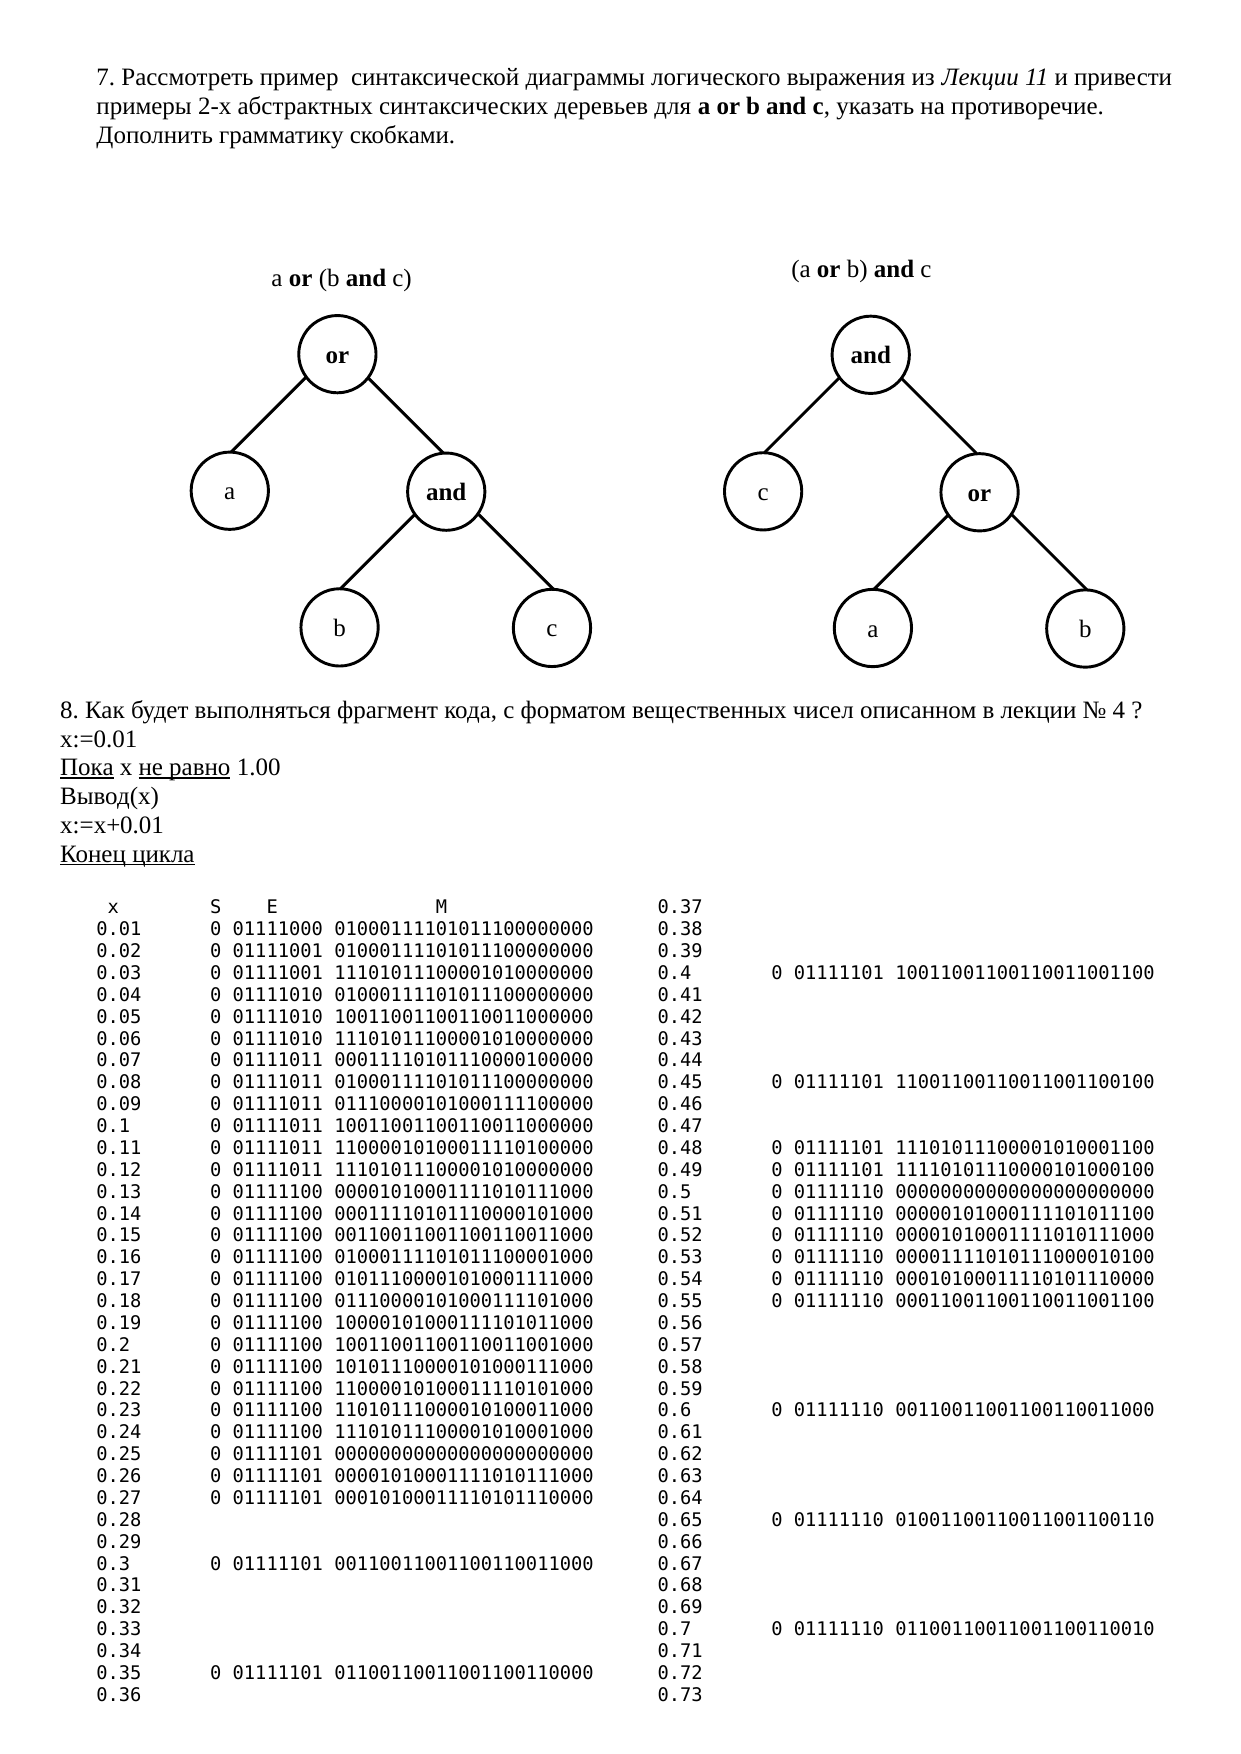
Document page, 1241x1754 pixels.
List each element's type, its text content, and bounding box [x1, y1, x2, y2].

text 0.58 [657, 1356, 1182, 1377]
text 0.23 0 01111100 11010111000010100011000 [96, 1399, 621, 1421]
text x S E M [96, 896, 621, 918]
text 0.43 [657, 1027, 1182, 1049]
text 0.42 [657, 1006, 1182, 1027]
text 0.09 0 01111011 01110000101000111100000 [96, 1093, 621, 1115]
text 0.6 0 01111110 00110011001100110011000 [657, 1399, 1182, 1421]
text 0.63 [657, 1465, 1182, 1487]
text 0.72 [657, 1662, 1182, 1684]
text 0.57 [657, 1334, 1182, 1356]
text 0.7 0 01111110 01100110011001100110010 [657, 1618, 1182, 1640]
text 0.04 0 01111010 01000111101011100000000 [96, 984, 621, 1006]
text 0.65 0 01111110 01001100110011001100110 [657, 1509, 1182, 1531]
text 0.12 0 01111011 11101011100001010000000 [96, 1159, 621, 1181]
text Пока x не равно 1.00 [60, 752, 1182, 781]
text 0.07 0 01111011 00011110101110000100000 [96, 1049, 621, 1071]
text 0.25 0 01111101 00000000000000000000000 [96, 1443, 621, 1465]
text 0.56 [657, 1312, 1182, 1334]
text 0.44 [657, 1049, 1182, 1071]
text 0.73 [657, 1684, 1182, 1706]
text 0.49 0 01111101 11110101110000101000100 [657, 1159, 1182, 1181]
text 0.66 [657, 1531, 1182, 1552]
text 0.22 0 01111100 11000010100011110101000 [96, 1377, 621, 1399]
text 0.13 0 01111100 00001010001111010111000 [96, 1181, 621, 1202]
text 0.08 0 01111011 01000111101011100000000 [96, 1071, 621, 1093]
text 0.59 [657, 1377, 1182, 1399]
text 0.71 [657, 1640, 1182, 1662]
text 0.21 0 01111100 10101110000101000111000 [96, 1356, 621, 1377]
text 0.15 0 01111100 00110011001100110011000 [96, 1224, 621, 1246]
text 0.06 0 01111010 11101011100001010000000 [96, 1027, 621, 1049]
text x:=x+0.01 [60, 810, 1182, 839]
text 0.3 0 01111101 00110011001100110011000 [96, 1552, 621, 1574]
text 0.05 0 01111010 10011001100110011000000 [96, 1006, 621, 1027]
text 0.51 0 01111110 00000101000111101011100 [657, 1202, 1182, 1224]
text 0.02 0 01111001 01000111101011100000000 [96, 940, 621, 962]
text 0.47 [657, 1115, 1182, 1137]
text 0.54 0 01111110 00010100011110101110000 [657, 1268, 1182, 1290]
text 0.55 0 01111110 00011001100110011001100 [657, 1290, 1182, 1312]
text 0.31 [96, 1574, 621, 1596]
text 0.46 [657, 1093, 1182, 1115]
text 0.52 0 01111110 00001010001111010111000 [657, 1224, 1182, 1246]
text 0.17 0 01111100 01011100001010001111000 [96, 1268, 621, 1290]
text 0.5 0 01111110 00000000000000000000000 [657, 1181, 1182, 1202]
text 0.32 [96, 1596, 621, 1618]
text 0.01 0 01111000 01000111101011100000000 [96, 918, 621, 940]
text 0.64 [657, 1487, 1182, 1509]
text 0.48 0 01111101 11101011100001010001100 [657, 1137, 1182, 1159]
text 0.26 0 01111101 00001010001111010111000 [96, 1465, 621, 1487]
text 0.19 0 01111100 10000101000111101011000 [96, 1312, 621, 1334]
text 0.35 0 01111101 01100110011001100110000 [96, 1662, 621, 1684]
text 0.4 0 01111101 10011001100110011001100 [657, 962, 1182, 984]
text 0.33 [96, 1618, 621, 1640]
text 0.24 0 01111100 11101011100001010001000 [96, 1421, 621, 1443]
text Вывод(x) [60, 781, 1182, 810]
text 0.11 0 01111011 11000010100011110100000 [96, 1137, 621, 1159]
text 0.53 0 01111110 00001111010111000010100 [657, 1246, 1182, 1268]
text 0.1 0 01111011 10011001100110011000000 [96, 1115, 621, 1137]
text 0.41 [657, 984, 1182, 1006]
text 0.37 [657, 896, 1182, 918]
text 0.38 [657, 918, 1182, 940]
text 0.67 [657, 1552, 1182, 1574]
text 0.27 0 01111101 00010100011110101110000 [96, 1487, 621, 1509]
text 0.18 0 01111100 01110000101000111101000 [96, 1290, 621, 1312]
text 0.62 [657, 1443, 1182, 1465]
text 0.39 [657, 940, 1182, 962]
text 0.61 [657, 1421, 1182, 1443]
text 0.45 0 01111101 11001100110011001100100 [657, 1071, 1182, 1093]
text 0.69 [657, 1596, 1182, 1618]
text 0.2 0 01111100 10011001100110011001000 [96, 1334, 621, 1356]
text 0.03 0 01111001 11101011100001010000000 [96, 962, 621, 984]
text 0.16 0 01111100 01000111101011100001000 [96, 1246, 621, 1268]
text 0.29 [96, 1531, 621, 1552]
text x:=0.01 [60, 724, 1182, 752]
text Конец цикла [60, 839, 1182, 867]
text 0.68 [657, 1574, 1182, 1596]
text 0.36 [96, 1684, 621, 1706]
text 0.28 [96, 1509, 621, 1531]
text 8. Как будет выполняться фрагмент кода, с форматом вещественных чисел описанном в лекции № 4 ? [60, 695, 1182, 724]
text 0.34 [96, 1640, 621, 1662]
text 7. Рассмотреть пример синтаксической диаграммы логического выражения из Лекции 11 и привести примеры 2-х абстрактных синтаксических деревьев для a or b and c, указать на противоречие. Дополнить грамматику скобками. [96, 62, 1182, 149]
text 0.14 0 01111100 00011110101110000101000 [96, 1202, 621, 1224]
